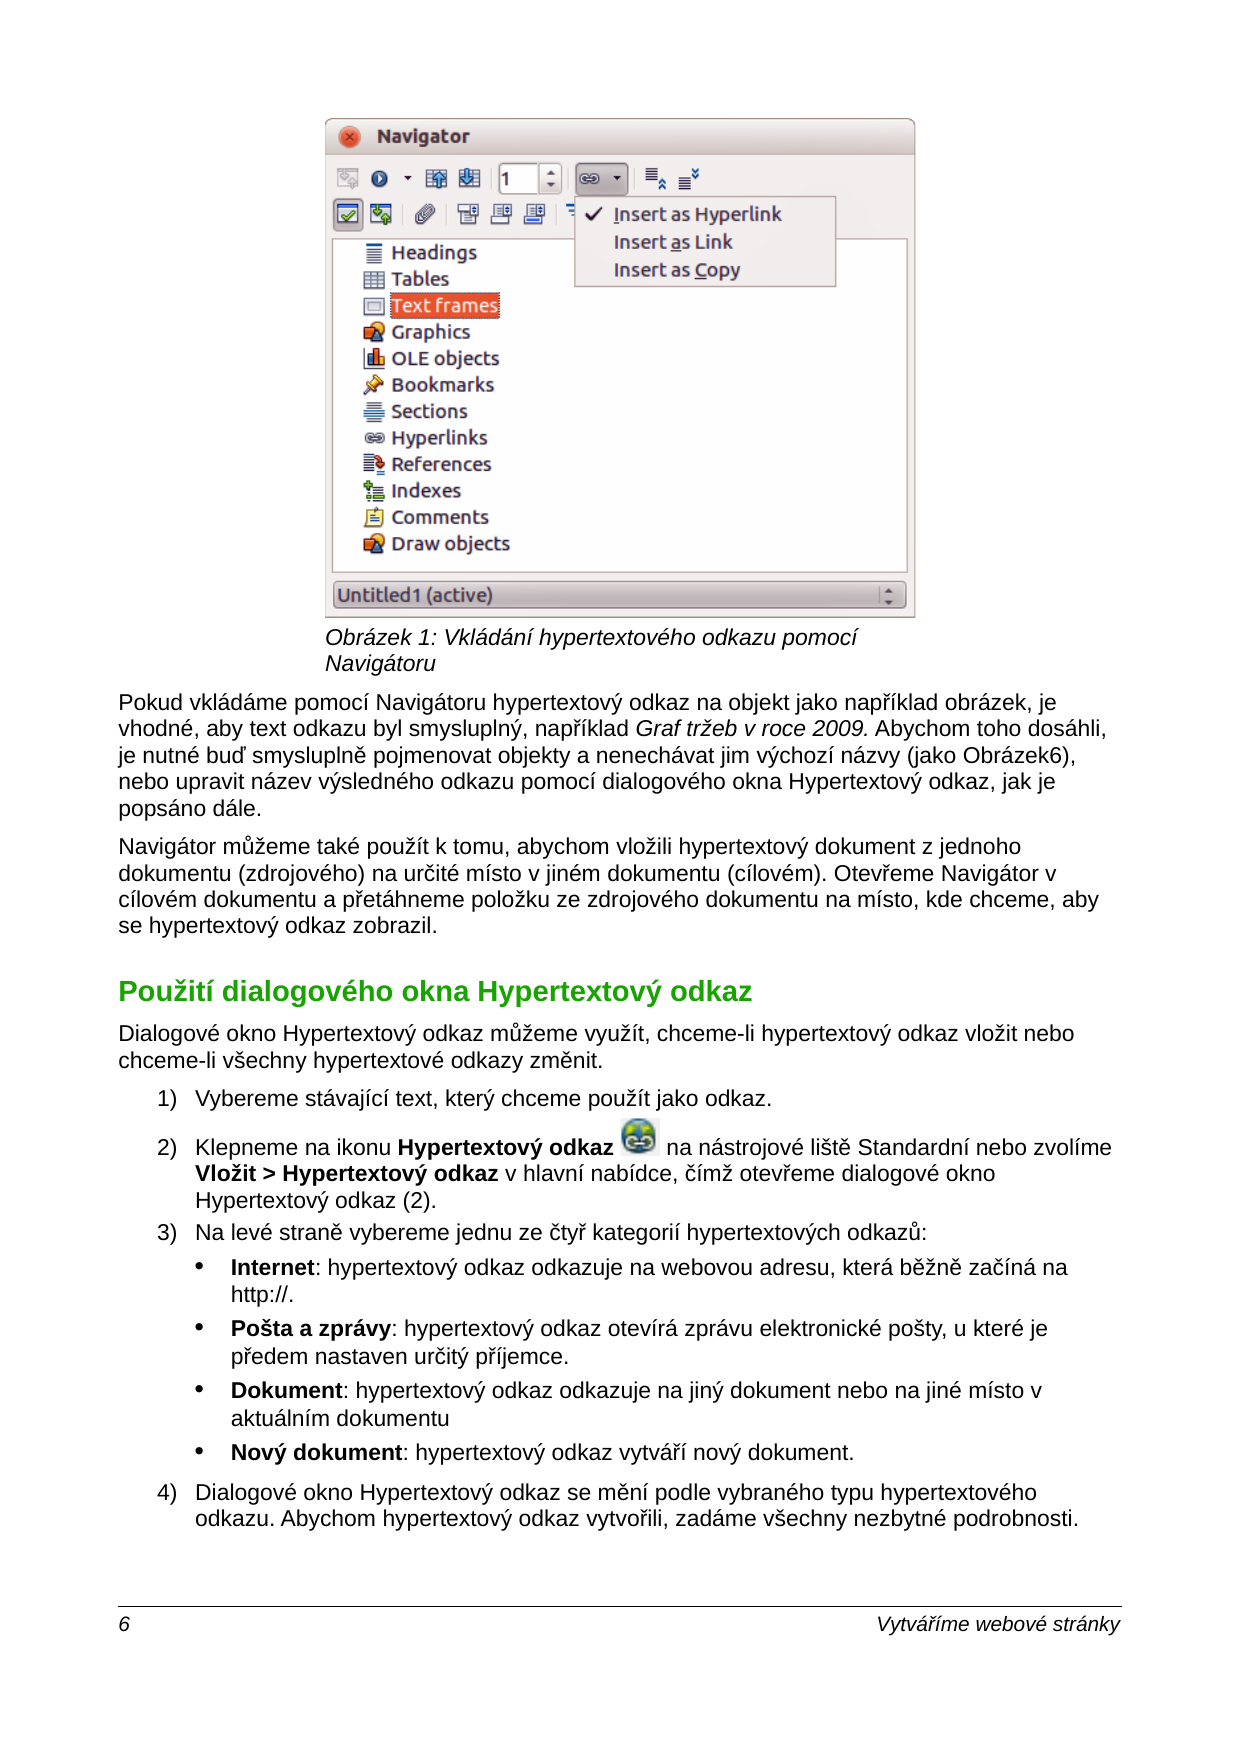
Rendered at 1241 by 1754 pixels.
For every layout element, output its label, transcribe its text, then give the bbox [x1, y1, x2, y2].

picture [325, 118, 916, 618]
list Nový dokument: hypertextový odkaz vytváří nový dokument. [192, 1437, 1122, 1466]
list Pošta a zprávy: hypertextový odkaz otevírá zprávu elektronické pošty, u které je předem nastaven určitý příjemce. [192, 1314, 1122, 1369]
list Dokument: hypertextový odkaz odkazuje na jiný dokument nebo na jiné místo v aktuálním dokumentu [192, 1375, 1122, 1431]
text Dialogové okno Hypertextový odkaz můžeme využít, chceme-li hypertextový odkaz vložit nebo chceme-li všechny hypertextové odkazy změnit. [118, 1020, 1122, 1073]
text Navigátor můžeme také použít k tomu, abychom vložili hypertextový dokument z jednoho dokumentu (zdrojového) na určité místo v jiném dokumentu (cílovém). Otevřeme Navigátor v cílovém dokumentu a přetáhneme položku ze zdrojového dokumentu na místo, kde chceme, aby se hypertextový odkaz zobrazil. [118, 833, 1122, 939]
text Obrázek 1: Vkládání hypertextového odkazu pomocí Navigátoru [325, 624, 915, 677]
list Vybereme stávající text, který chceme použít jako odkaz. [177, 1085, 1122, 1112]
list Na levé straně vybereme jednu ze čtyř kategorií hypertextových odkazů: [177, 1219, 1122, 1246]
list Klepneme na ikonu Hypertextový odkaz na nástrojové liště Standardní nebo zvolíme Vložit > Hypertextový odkaz v hlavní nabídce, čímž otevřeme dialogové okno Hypertextový odkaz (obrázek 2). [177, 1118, 1122, 1213]
list Internet: hypertextový odkaz odkazuje na webovou adresu, která běžně začíná na http://. [192, 1252, 1122, 1307]
subtitle Použití dialogového okna Hypertextový odkaz [118, 974, 1122, 1008]
picture [620, 1118, 660, 1156]
list Dialogové okno Hypertextový odkaz se mění podle vybraného typu hypertextového odkazu. Abychom hypertextový odkaz vytvořili, zadáme všechny nezbytné podrobnosti. [177, 1479, 1122, 1531]
text Pokud vkládáme pomocí Navigátoru hypertextový odkaz na objekt jako například obrázek, je vhodné, aby text odkazu byl smysluplný, například Graf tržeb v roce 2009. Abychom toho dosáhli, je nutné buď smysluplně pojmenovat objekty a nenechávat jim výchozí názvy (jako Obrázek6), nebo upravit název výsledného odkazu pomocí dialogového okna Hypertextový odkaz, jak je popsáno dále. [118, 689, 1122, 821]
